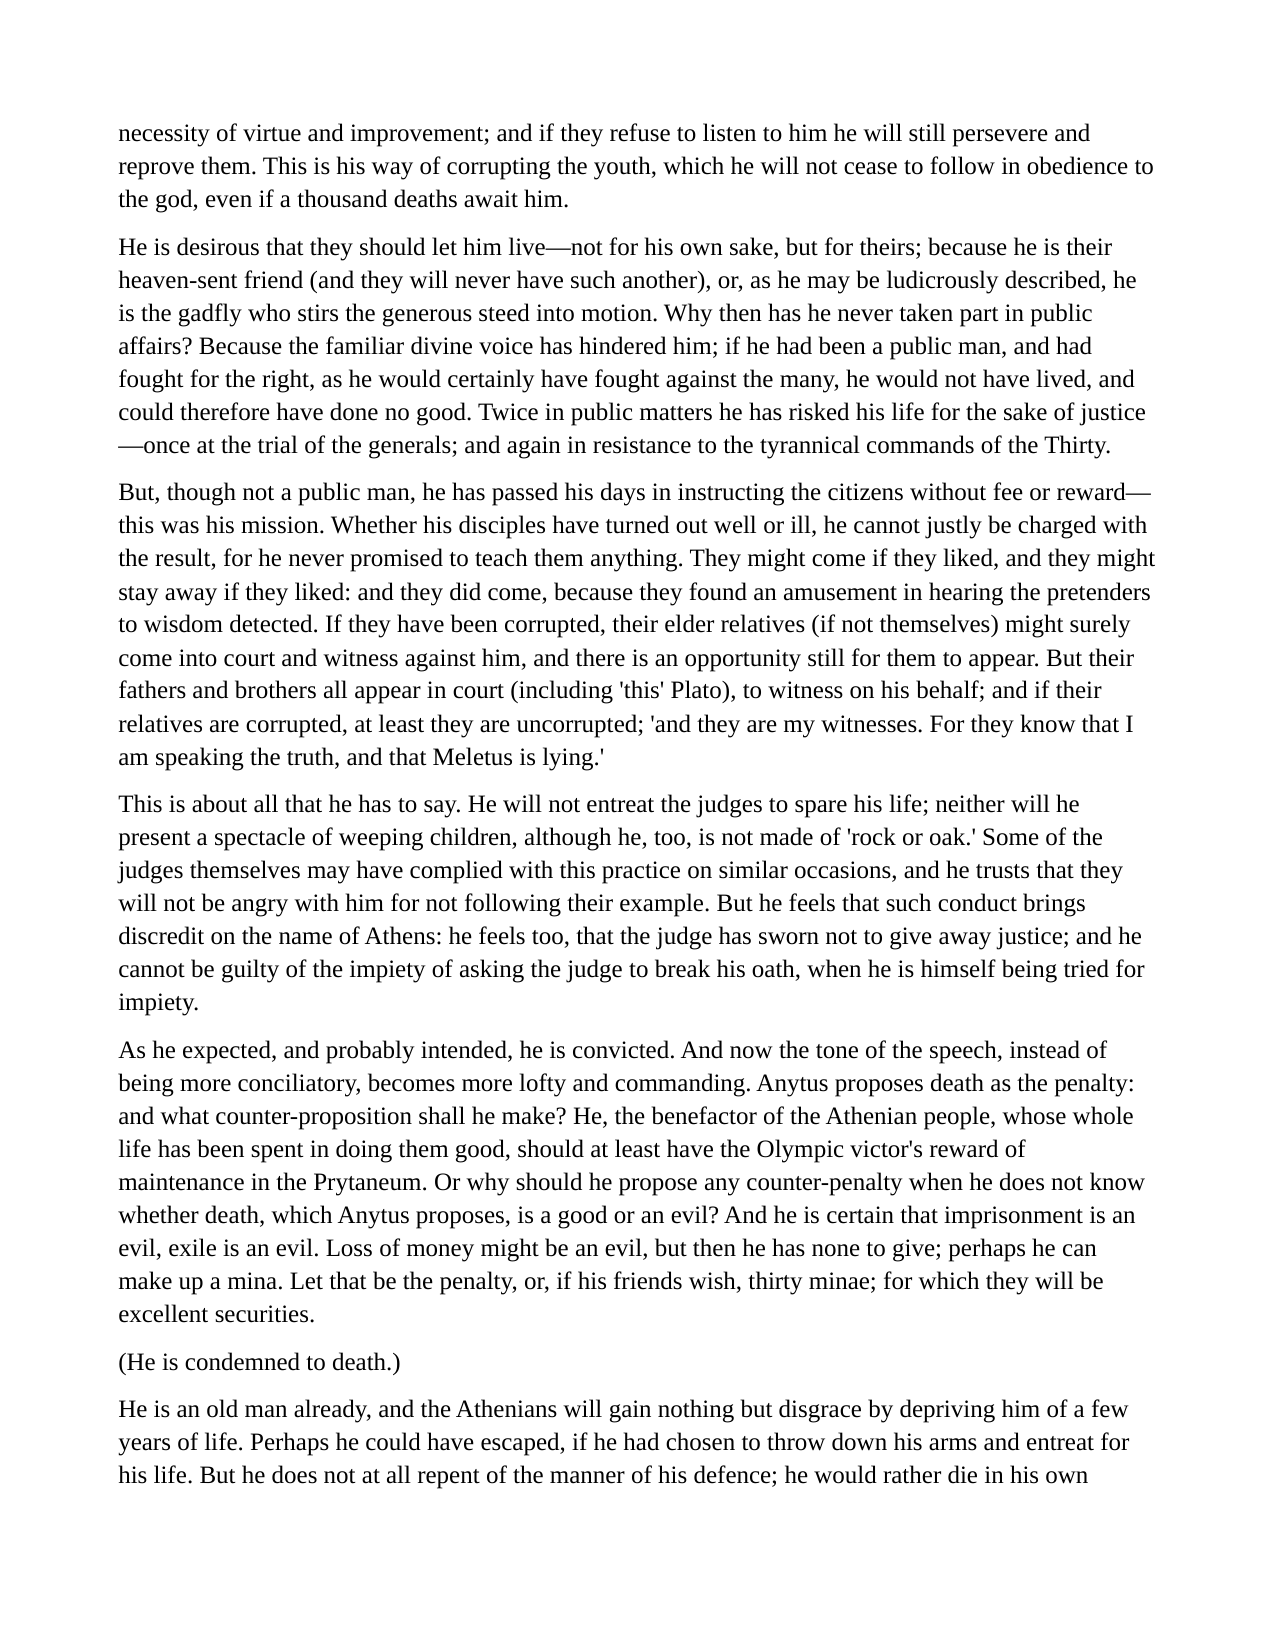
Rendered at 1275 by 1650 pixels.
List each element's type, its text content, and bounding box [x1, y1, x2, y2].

text As he expected, and probably intended, he is convicted. And now the tone of the speech, instead of being more conciliatory, becomes more lofty and commanding. Anytus proposes death as the penalty: and what counter-proposition shall he make? He, the benefactor of the Athenian people, whose whole life has been spent in doing them good, should at least have the Olympic victor's reward of maintenance in the Prytaneum. Or why should he propose any counter-penalty when he does not know whether death, which Anytus proposes, is a good or an evil? And he is certain that imprisonment is an evil, exile is an evil. Loss of money might be an evil, but then he has none to give; perhaps he can make up a mina. Let that be the penalty, or, if his friends wish, thirty minae; for which they will be excellent securities. [118, 1035, 1157, 1328]
text But, though not a public man, he has passed his days in instructing the citizens without fee or reward—this was his mission. Whether his disciples have turned out well or ill, he cannot justly be charged with the result, for he never promised to teach them anything. They might come if they liked, and they might stay away if they liked: and they did come, because they found an amusement in hearing the pretenders to wisdom detected. If they have been corrupted, their elder relatives (if not themselves) might surely come into court and witness against him, and there is an opportunity still for them to appear. But their fathers and brothers all appear in court (including 'this' Plato), to witness on his behalf; and if their relatives are corrupted, at least they are uncorrupted; 'and they are my witnesses. For they know that I am speaking the truth, and that Meletus is lying.' [118, 477, 1157, 770]
text (He is condemned to death.) [118, 1347, 1157, 1376]
text necessity of virtue and improvement; and if they refuse to listen to him he will still persevere and reprove them. This is his way of corrupting the youth, which he will not cease to follow in obedience to the god, even if a thousand deaths await him. [118, 118, 1157, 213]
text He is an old man already, and the Athenians will gain nothing but disgrace by depriving him of a few years of life. Perhaps he could have escaped, if he had chosen to throw down his arms and entreat for his life. But he does not at all repent of the manner of his defence; he would rather die in his own [118, 1394, 1157, 1489]
text He is desirous that they should let him live—not for his own sake, but for theirs; because he is their heaven-sent friend (and they will never have such another), or, as he may be ludicrously described, he is the gadfly who stirs the generous steed into motion. Why then has he never taken part in public affairs? Because the familiar divine voice has hindered him; if he had been a public man, and had fought for the right, as he would certainly have fought against the many, he would not have lived, and could therefore have done no good. Twice in public matters he has risked his life for the sake of justice—once at the trial of the generals; and again in resistance to the tyrannical commands of the Thirty. [118, 232, 1157, 459]
text This is about all that he has to say. He will not entreat the judges to spare his life; neither will he present a spectacle of weeping children, although he, too, is not made of 'rock or oak.' Some of the judges themselves may have complied with this practice on similar occasions, and he trusts that they will not be angry with him for not following their example. But he feels that such conduct brings discredit on the name of Athens: he feels too, that the judge has sworn not to give away justice; and he cannot be guilty of the impiety of asking the judge to break his oath, when he is himself being tried for impiety. [118, 789, 1157, 1016]
